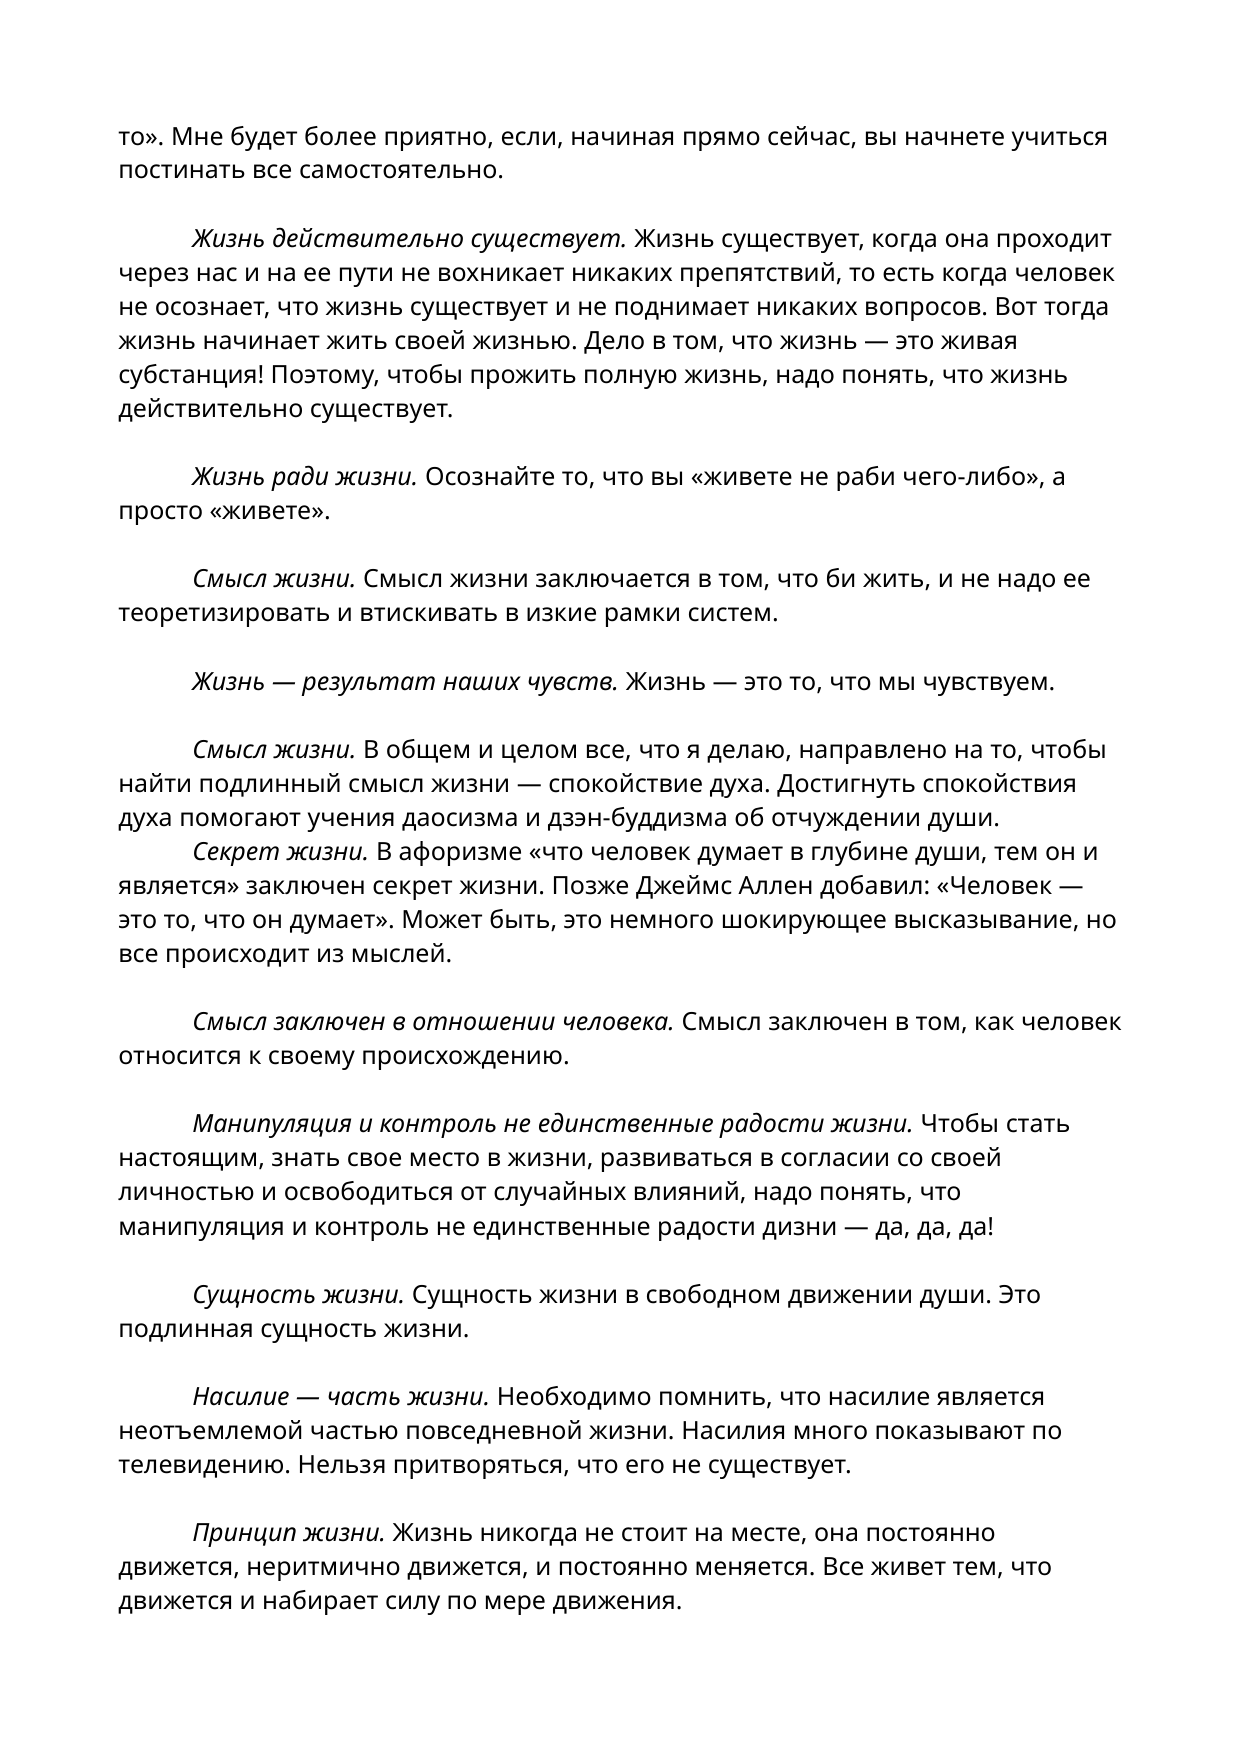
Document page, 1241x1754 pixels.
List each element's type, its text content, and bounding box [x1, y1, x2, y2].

text Секрет жизни. В афоризме «что человек думает в глубине души, тем он и является» заключен секрет жизни. Позже Джеймс Аллен добавил: «Человек — это то, что он думает». Может быть, это немного шокирующее высказывание, но все происходит из мыслей. [118, 833, 1122, 970]
text Смысл жизни. Смысл жизни заключается в том, что би жить, и не надо ее теоретизировать и втискивать в изкие рамки систем. [118, 561, 1122, 629]
text Насилие — часть жизни. Необходимо помнить, что насилие является неотъемлемой частью повседневной жизни. Насилия много показывают по телевидению. Нельзя притворяться, что его не существует. [118, 1378, 1122, 1481]
text Манипуляция и контроль не единственные радости жизни. Чтобы стать настоящим, знать свое место в жизни, развиваться в согласии со своей личностью и освободиться от случайных влияний, надо понять, что манипуляция и контроль не единственные радости дизни — да, да, да! [118, 1106, 1122, 1242]
text то». Мне будет более приятно, если, начиная прямо сейчас, вы начнете учиться постинать все самостоятельно. [118, 118, 1122, 186]
text Принцип жизни. Жизнь никогда не стоит на месте, она постоянно движется, неритмично движется, и постоянно меняется. Все живет тем, что движется и набирает силу по мере движения. [118, 1515, 1122, 1617]
text Смысл заключен в отношении человека. Смысл заключен в том, как человек относится к своему происхождению. [118, 1004, 1122, 1072]
text Жизнь действительно существует. Жизнь существует, когда она проходит через нас и на ее пути не вохникает никаких препятствий, то есть когда человек не осознает, что жизнь существует и не поднимает никаких вопросов. Вот тогда жизнь начинает жить своей жизнью. Дело в том, что жизнь — это живая субстанция! Поэтому, чтобы прожить полную жизнь, надо понять, что жизнь действительно существует. [118, 220, 1122, 425]
text Жизнь — результат наших чувств. Жизнь — это то, что мы чувствуем. [118, 663, 1122, 697]
text Сущность жизни. Сущность жизни в свободном движении души. Это подлинная сущность жизни. [118, 1276, 1122, 1344]
text Жизнь ради жизни. Осознайте то, что вы «живете не раби чего-либо», а просто «живете». [118, 459, 1122, 527]
text Смысл жизни. В общем и целом все, что я делаю, направлено на то, чтобы найти подлинный смысл жизни — спокойствие духа. Достигнуть спокойствия духа помогают учения даосизма и дзэн-буддизма об отчуждении души. [118, 731, 1122, 833]
